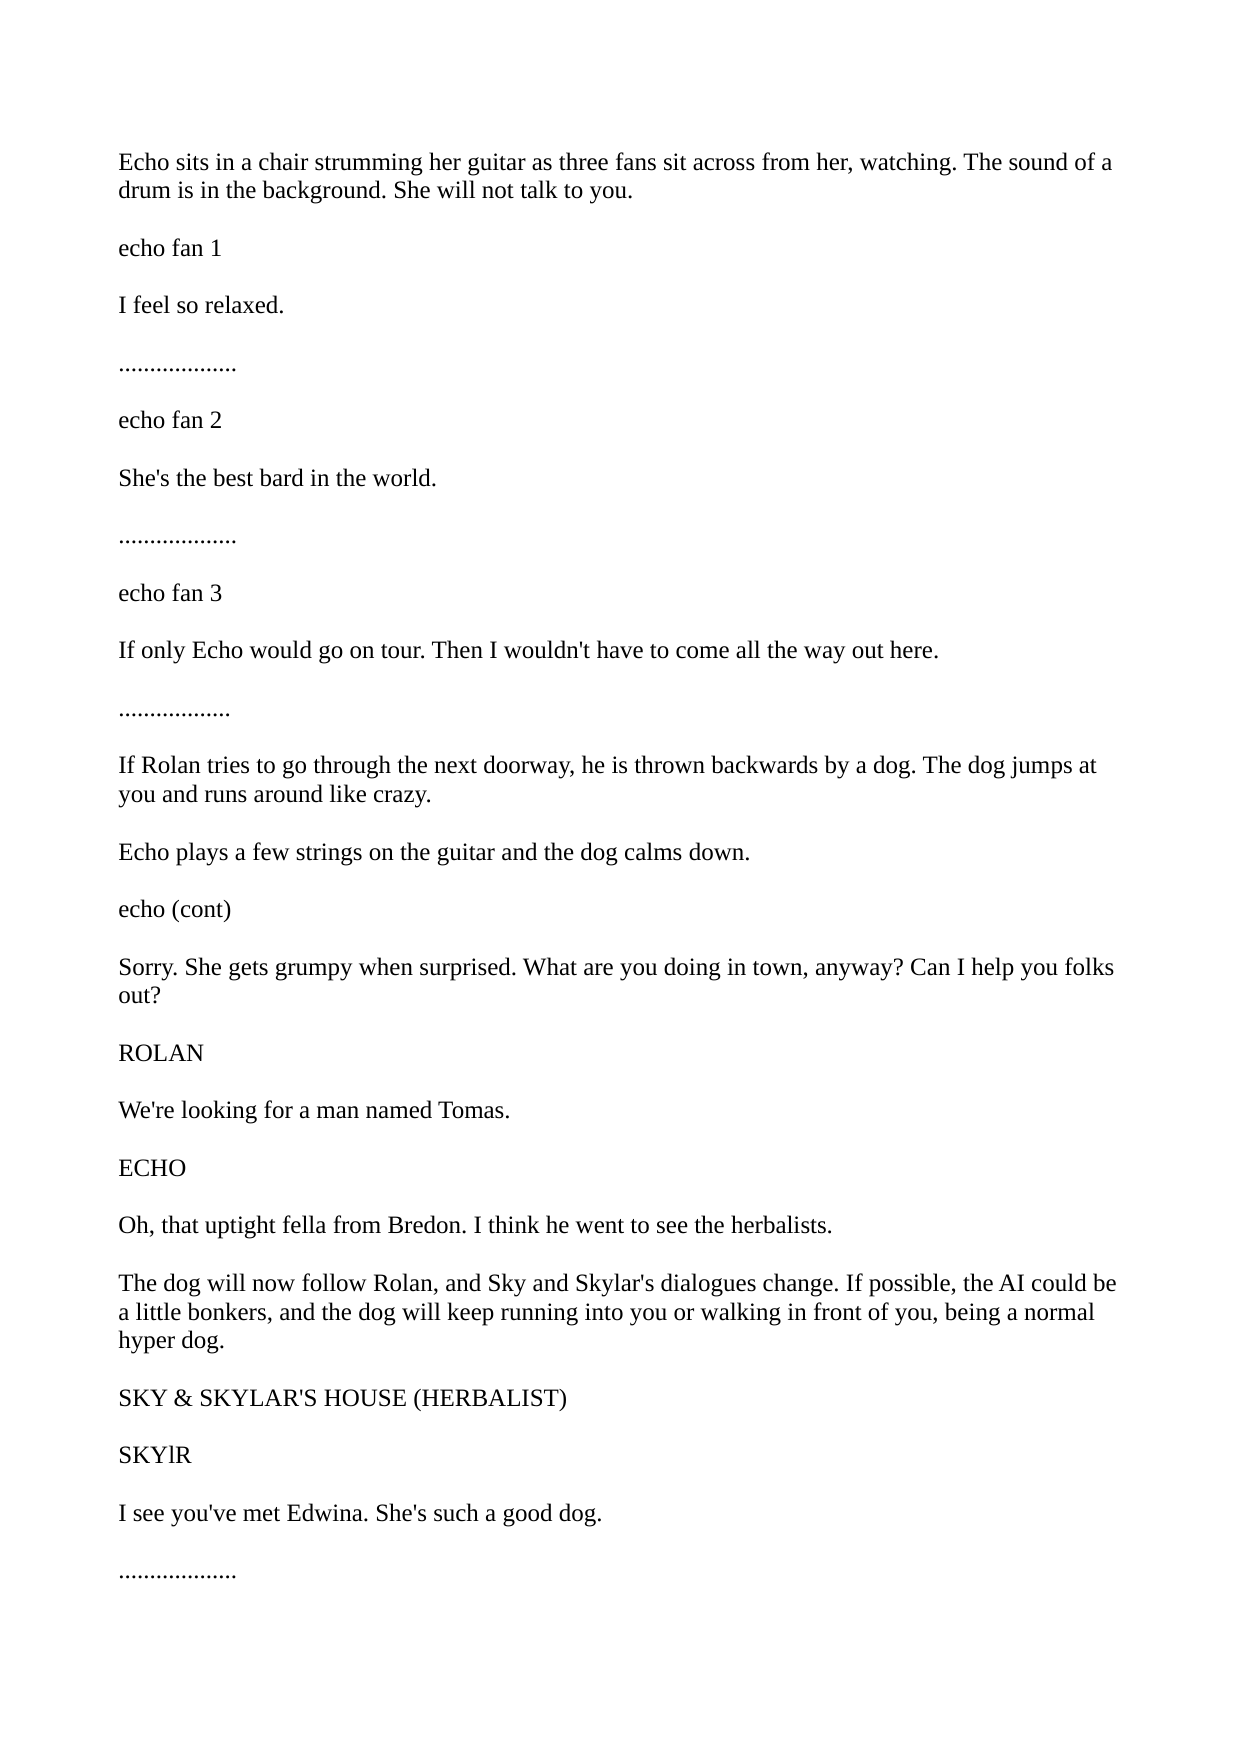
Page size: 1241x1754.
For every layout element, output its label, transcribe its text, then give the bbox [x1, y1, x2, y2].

text Echo sits in a chair strumming her guitar as three fans sit across from her, watching. The sound of a drum is in the background. She will not talk to you. [118, 147, 1122, 204]
text I see you've met Edwina. She's such a good dog. [118, 1498, 1122, 1527]
text If only Echo would go on tour. Then I wouldn't have to come all the way out here. [118, 636, 1122, 664]
text SKYlR [118, 1441, 1122, 1469]
text echo fan 1 [118, 233, 1122, 262]
text I feel so relaxed. [118, 291, 1122, 319]
text If Rolan tries to go through the next doorway, he is thrown backwards by a dog. The dog jumps at you and runs around like crazy. [118, 751, 1122, 808]
text ................... [118, 348, 1122, 377]
text echo fan 2 [118, 406, 1122, 434]
text SKY & SKYLAR'S HOUSE (HERBALIST) [118, 1383, 1122, 1412]
text Sorry. She gets grumpy when surprised. What are you doing in town, anyway? Can I help you folks out? [118, 952, 1122, 1009]
text ROLAN [118, 1038, 1122, 1067]
text ................... [118, 1556, 1122, 1584]
text .................. [118, 693, 1122, 722]
text Oh, that uptight fella from Bredon. I think he went to see the herbalists. [118, 1211, 1122, 1239]
text We're looking for a man named Tomas. [118, 1096, 1122, 1124]
text She's the best bard in the world. [118, 463, 1122, 492]
text ECHO [118, 1153, 1122, 1182]
text The dog will now follow Rolan, and Sky and Skylar's dialogues change. If possible, the AI could be a little bonkers, and the dog will keep running into you or walking in front of you, being a normal hyper dog. [118, 1268, 1122, 1354]
text ................... [118, 521, 1122, 549]
text echo fan 3 [118, 578, 1122, 607]
text echo (cont) [118, 894, 1122, 923]
text Echo plays a few strings on the guitar and the dog calms down. [118, 837, 1122, 866]
